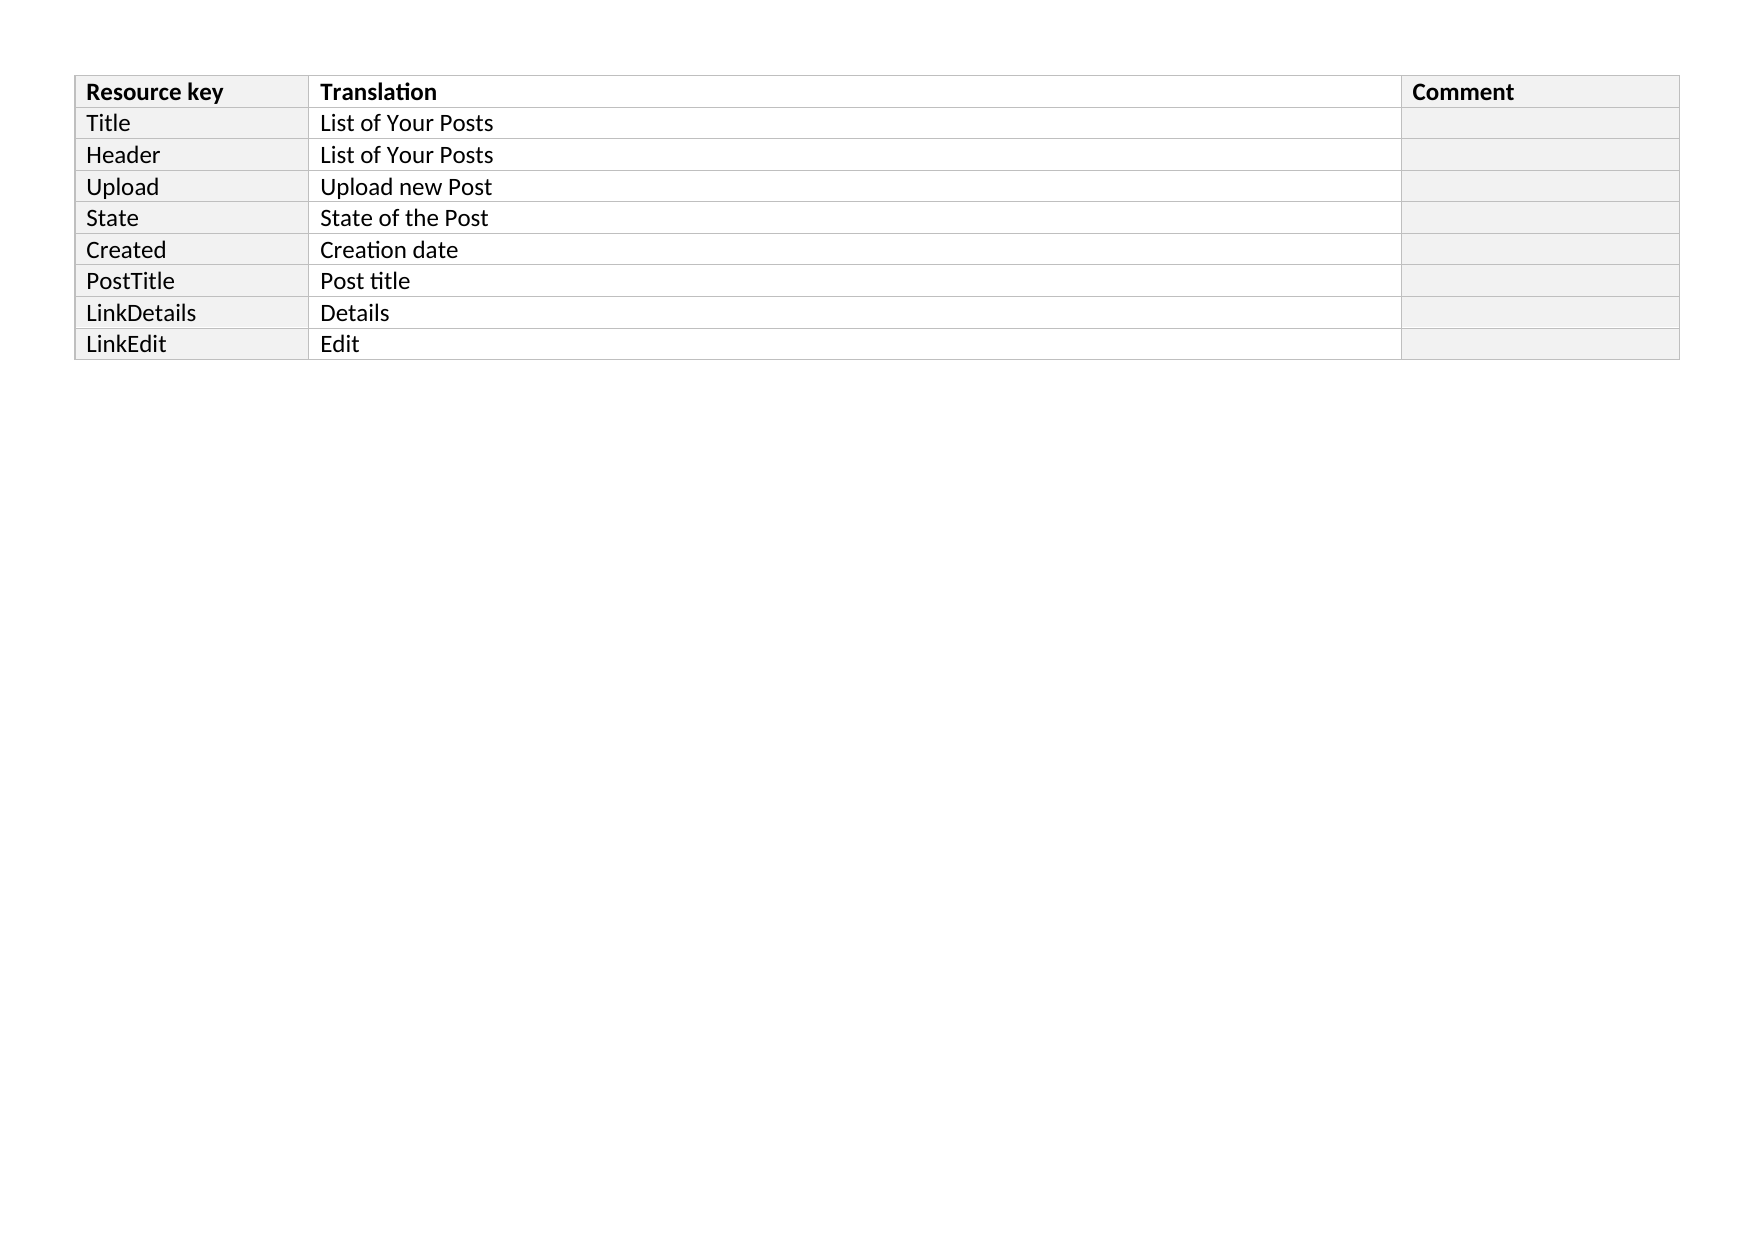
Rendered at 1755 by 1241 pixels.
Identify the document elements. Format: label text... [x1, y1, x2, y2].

table_cell Upload [76, 171, 308, 201]
table_cell List of Your Posts [309, 139, 1401, 170]
table_cell LinkEdit [76, 329, 308, 359]
table_cell Details [309, 297, 1401, 327]
table_cell State [76, 202, 308, 233]
table_cell PostTitle [76, 265, 308, 296]
table_cell [1402, 108, 1679, 138]
table_header Comment [1402, 76, 1679, 107]
table_cell [1402, 171, 1679, 201]
table_cell [1402, 329, 1679, 359]
table_cell Edit [309, 329, 1401, 359]
table_cell List of Your Posts [309, 108, 1401, 138]
table_cell [1402, 297, 1679, 327]
table_cell Creation date [309, 234, 1401, 264]
table_cell [1402, 234, 1679, 264]
table_cell Created [76, 234, 308, 264]
table_cell State of the Post [309, 202, 1401, 233]
table_header Translation [309, 76, 1401, 107]
table_cell Header [76, 139, 308, 170]
table_header Resource key [76, 76, 308, 107]
table_cell Upload new Post [309, 171, 1401, 201]
table_cell [1402, 139, 1679, 170]
table_cell LinkDetails [76, 297, 308, 327]
table_cell [1402, 202, 1679, 233]
table_cell Post title [309, 265, 1401, 296]
table_cell [1402, 265, 1679, 296]
table_cell Title [76, 108, 308, 138]
